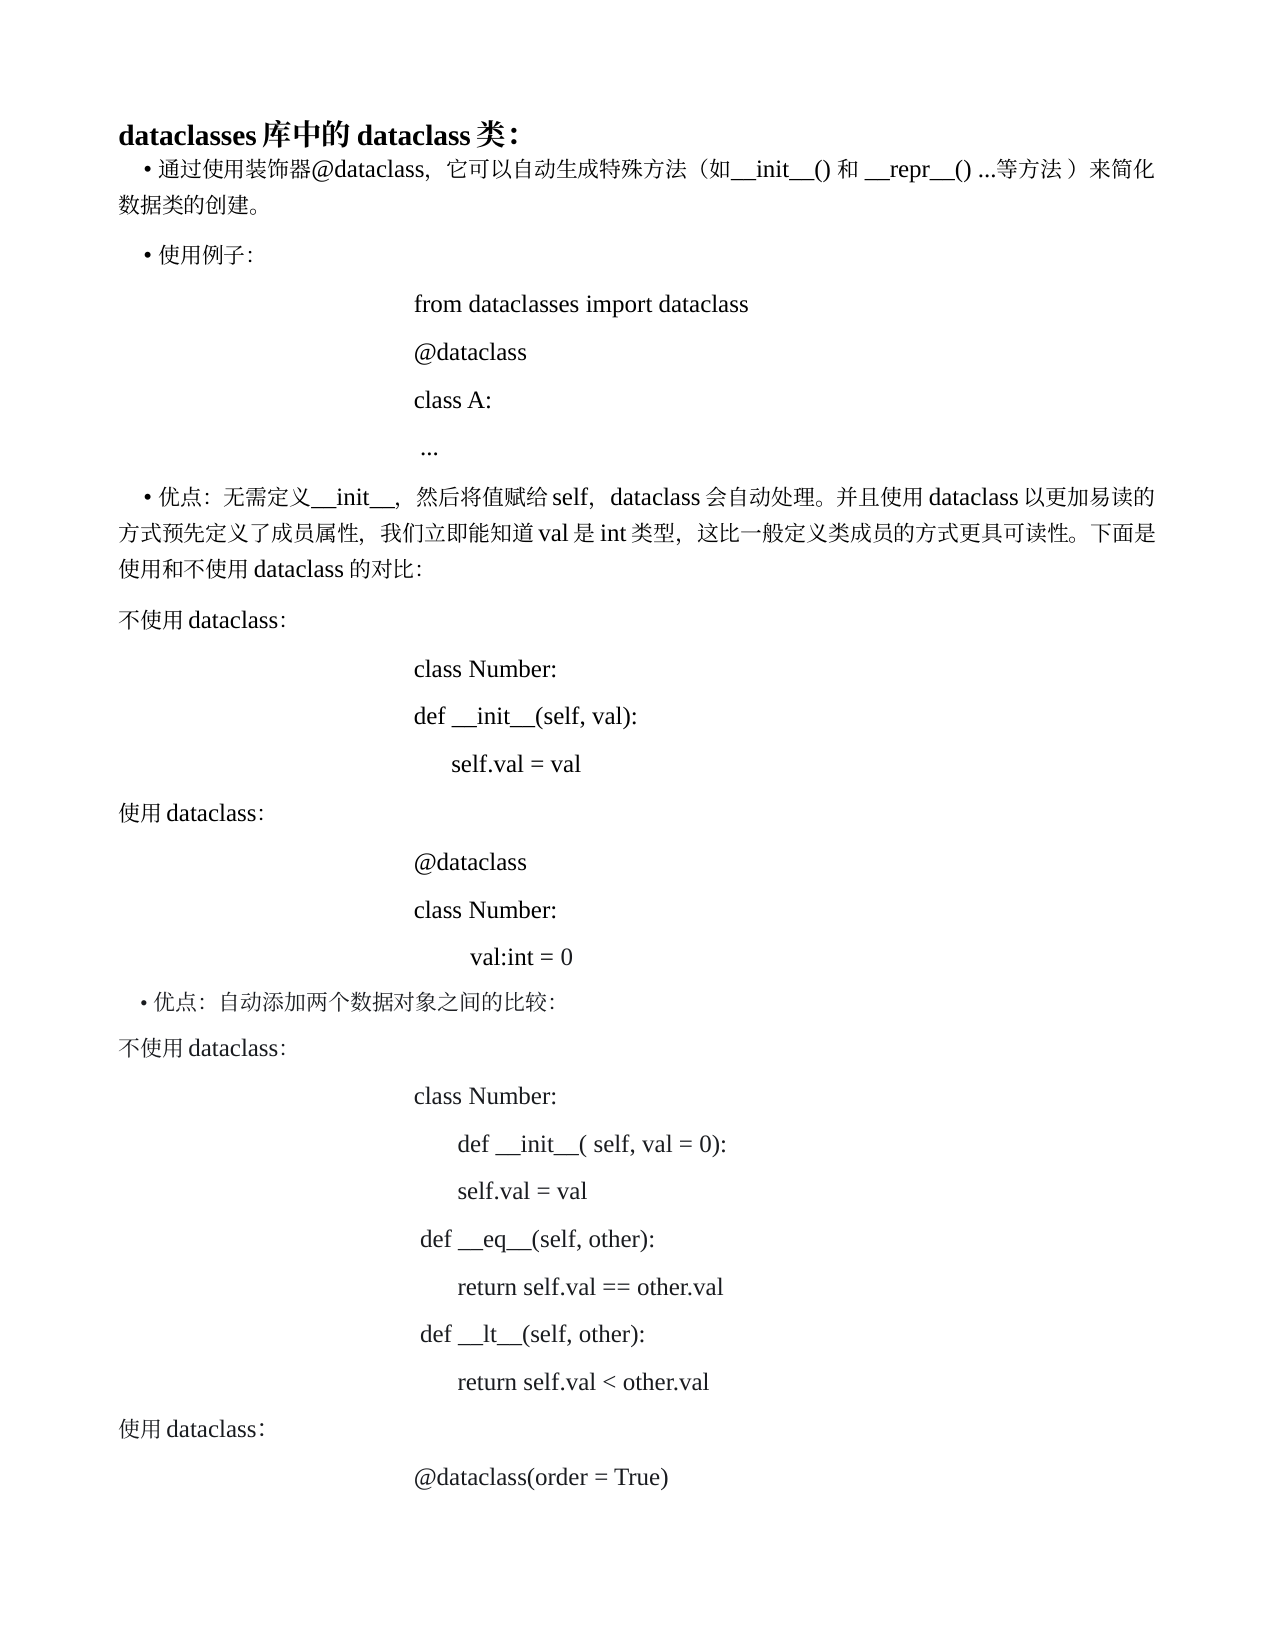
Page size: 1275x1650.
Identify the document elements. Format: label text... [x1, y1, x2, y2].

text from dataclasses import dataclass [118, 289, 1157, 318]
text return self.val < other.val [118, 1367, 1157, 1396]
text • 使用例子： [118, 239, 1157, 270]
text 不使用dataclass： [118, 603, 1157, 634]
text def __init__(self, val): [118, 701, 1157, 730]
text class Number: [118, 1081, 1157, 1110]
text • 优点：无需定义__init__，然后将值赋给self，dataclass会自动处理。并且使用dataclass以更加易读的方式预先定义了成员属性，我们立即能知道val是int类型，这比一般定义类成员的方式更具可读性。下面是使用和不使用dataclass的对比： [118, 480, 1157, 584]
text • 优点：自动添加两个数据对象之间的比较： [118, 990, 1157, 1015]
text return self.val == other.val [118, 1272, 1157, 1300]
text 使用dataclass： [118, 1414, 1157, 1443]
text ... [118, 432, 1157, 461]
text val:int = 0 [118, 942, 1157, 971]
text def __eq__(self, other): [118, 1224, 1157, 1253]
text @dataclass [118, 847, 1157, 876]
text self.val = val [118, 1176, 1157, 1205]
text 不使用dataclass： [118, 1033, 1157, 1062]
text def __init__( self, val = 0): [118, 1129, 1157, 1157]
text def __lt__(self, other): [118, 1319, 1157, 1348]
text class Number: [118, 895, 1157, 923]
text @dataclass(order = True) [118, 1462, 1157, 1491]
text self.val = val [118, 749, 1157, 778]
text dataclasses库中的dataclass类： [118, 118, 1157, 152]
text @dataclass [118, 337, 1157, 366]
text 使用dataclass： [118, 796, 1157, 828]
text class A: [118, 385, 1157, 413]
text • 通过使用装饰器@dataclass，它可以自动生成特殊方法（如__init__() 和 __repr__() ...等方法 ）来简化数据类的创建。 [118, 152, 1157, 219]
text class Number: [118, 654, 1157, 682]
